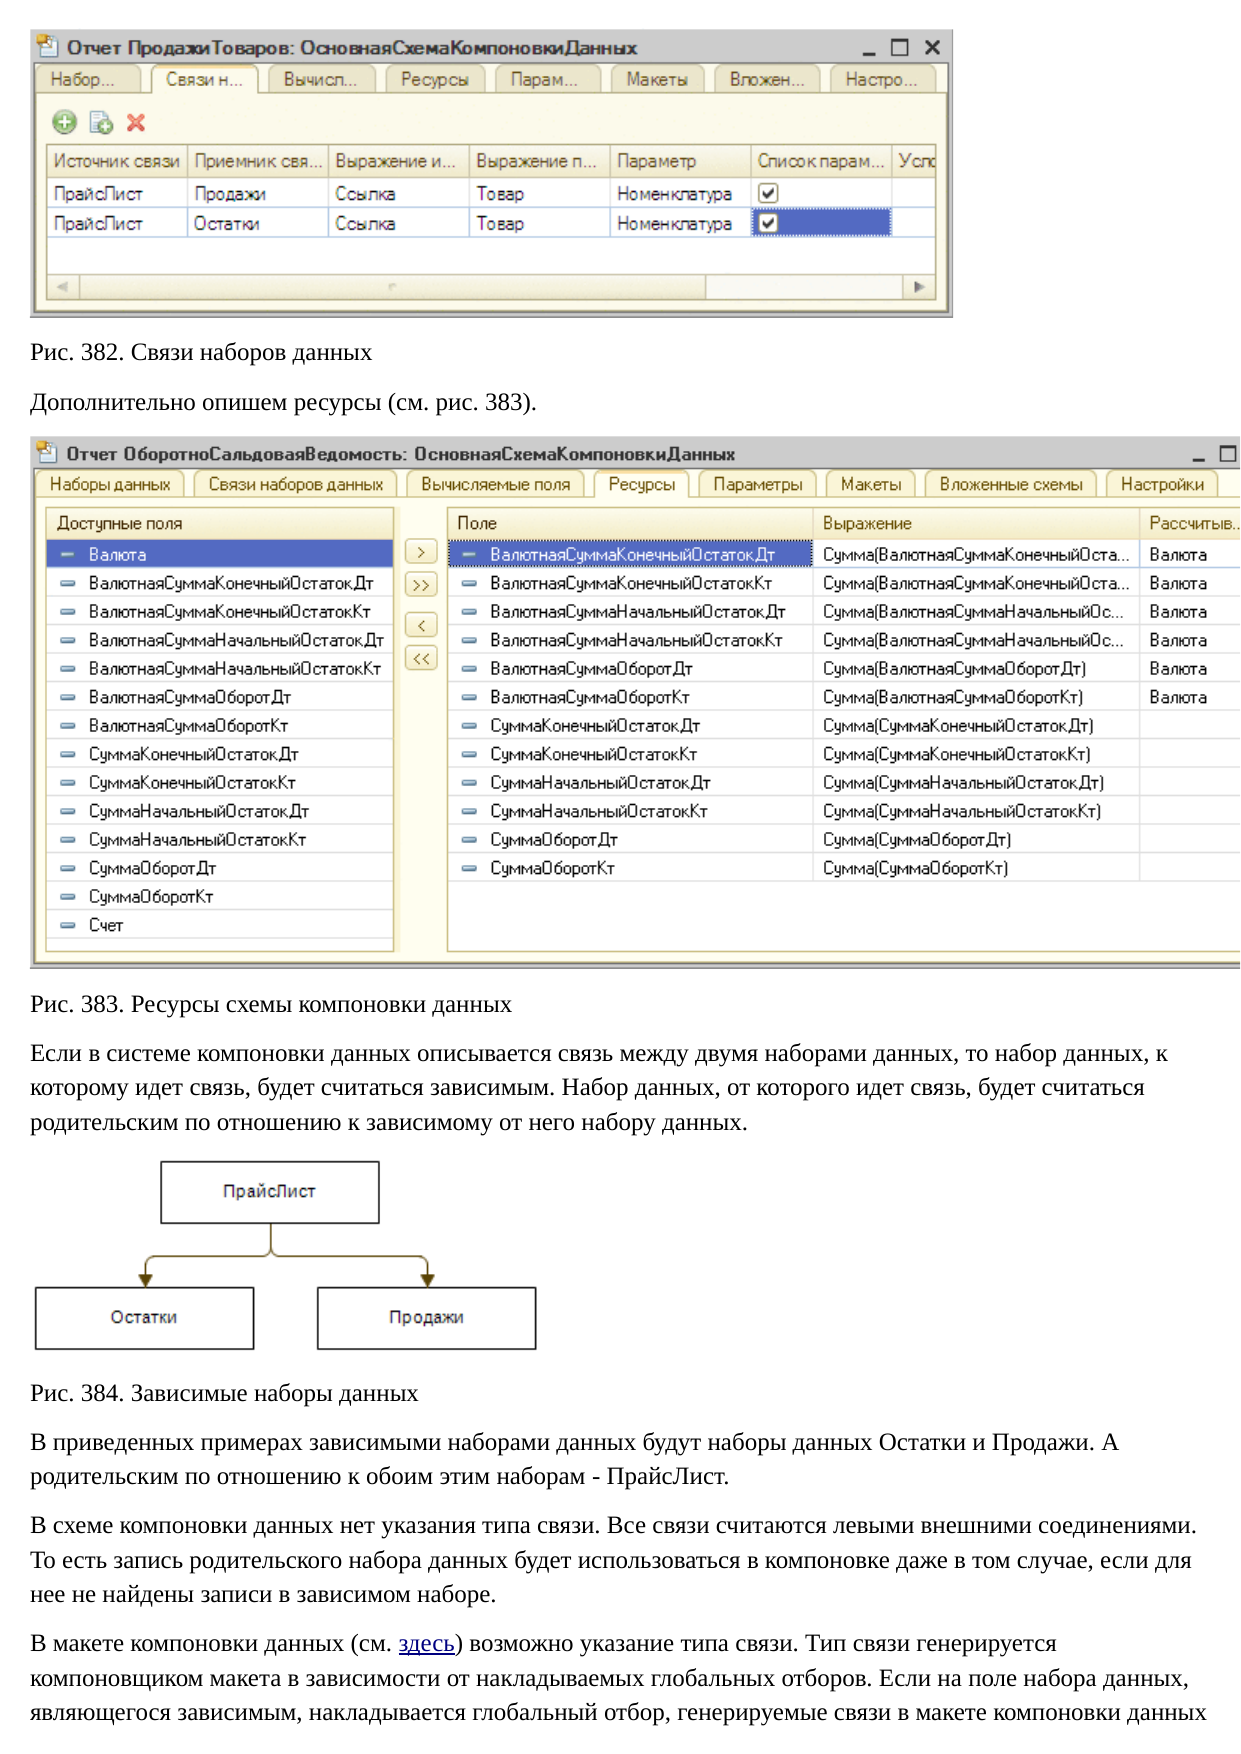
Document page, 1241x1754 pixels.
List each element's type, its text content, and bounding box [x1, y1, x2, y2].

picture [29, 435, 1241, 969]
text Если в системе компоновки данных описывается связь между двумя наборами данных, то набор данных, к которому идет связь, будет считаться зависимым. Набор данных, от которого идет связь, будет считаться родительским по отношению к зависимому от него набору данных. [30, 1038, 1211, 1136]
text Рис. 384. Зависимые наборы данных [30, 1378, 1211, 1406]
picture [29, 28, 954, 318]
text В схеме компоновки данных нет указания типа связи. Все связи считаются левыми внешними соединениями. То есть запись родительского набора данных будет использоваться в компоновке даже в том случае, если для нее не найдены записи в зависимом наборе. [30, 1510, 1211, 1608]
picture [29, 1155, 543, 1358]
text В приведенных примерах зависимыми наборами данных будут наборы данных Остатки и Продажи. А родительским по отношению к обоим этим наборам ‑ ПрайсЛист. [30, 1427, 1211, 1490]
text Дополнительно опишем ресурсы (см. рис. 383). [30, 387, 1211, 415]
text Рис. 383. Ресурсы схемы компоновки данных [30, 989, 1211, 1017]
text В макете компоновки данных (см. здесь) возможно указание типа связи. Тип связи генерируется компоновщиком макета в зависимости от накладываемых глобальных отборов. Если на поле набора данных, являющегося зависимым, накладывается глобальный отбор, генерируемые связи в макете компоновки данных [30, 1628, 1211, 1726]
text Рис. 382. Связи наборов данных [30, 337, 1211, 366]
